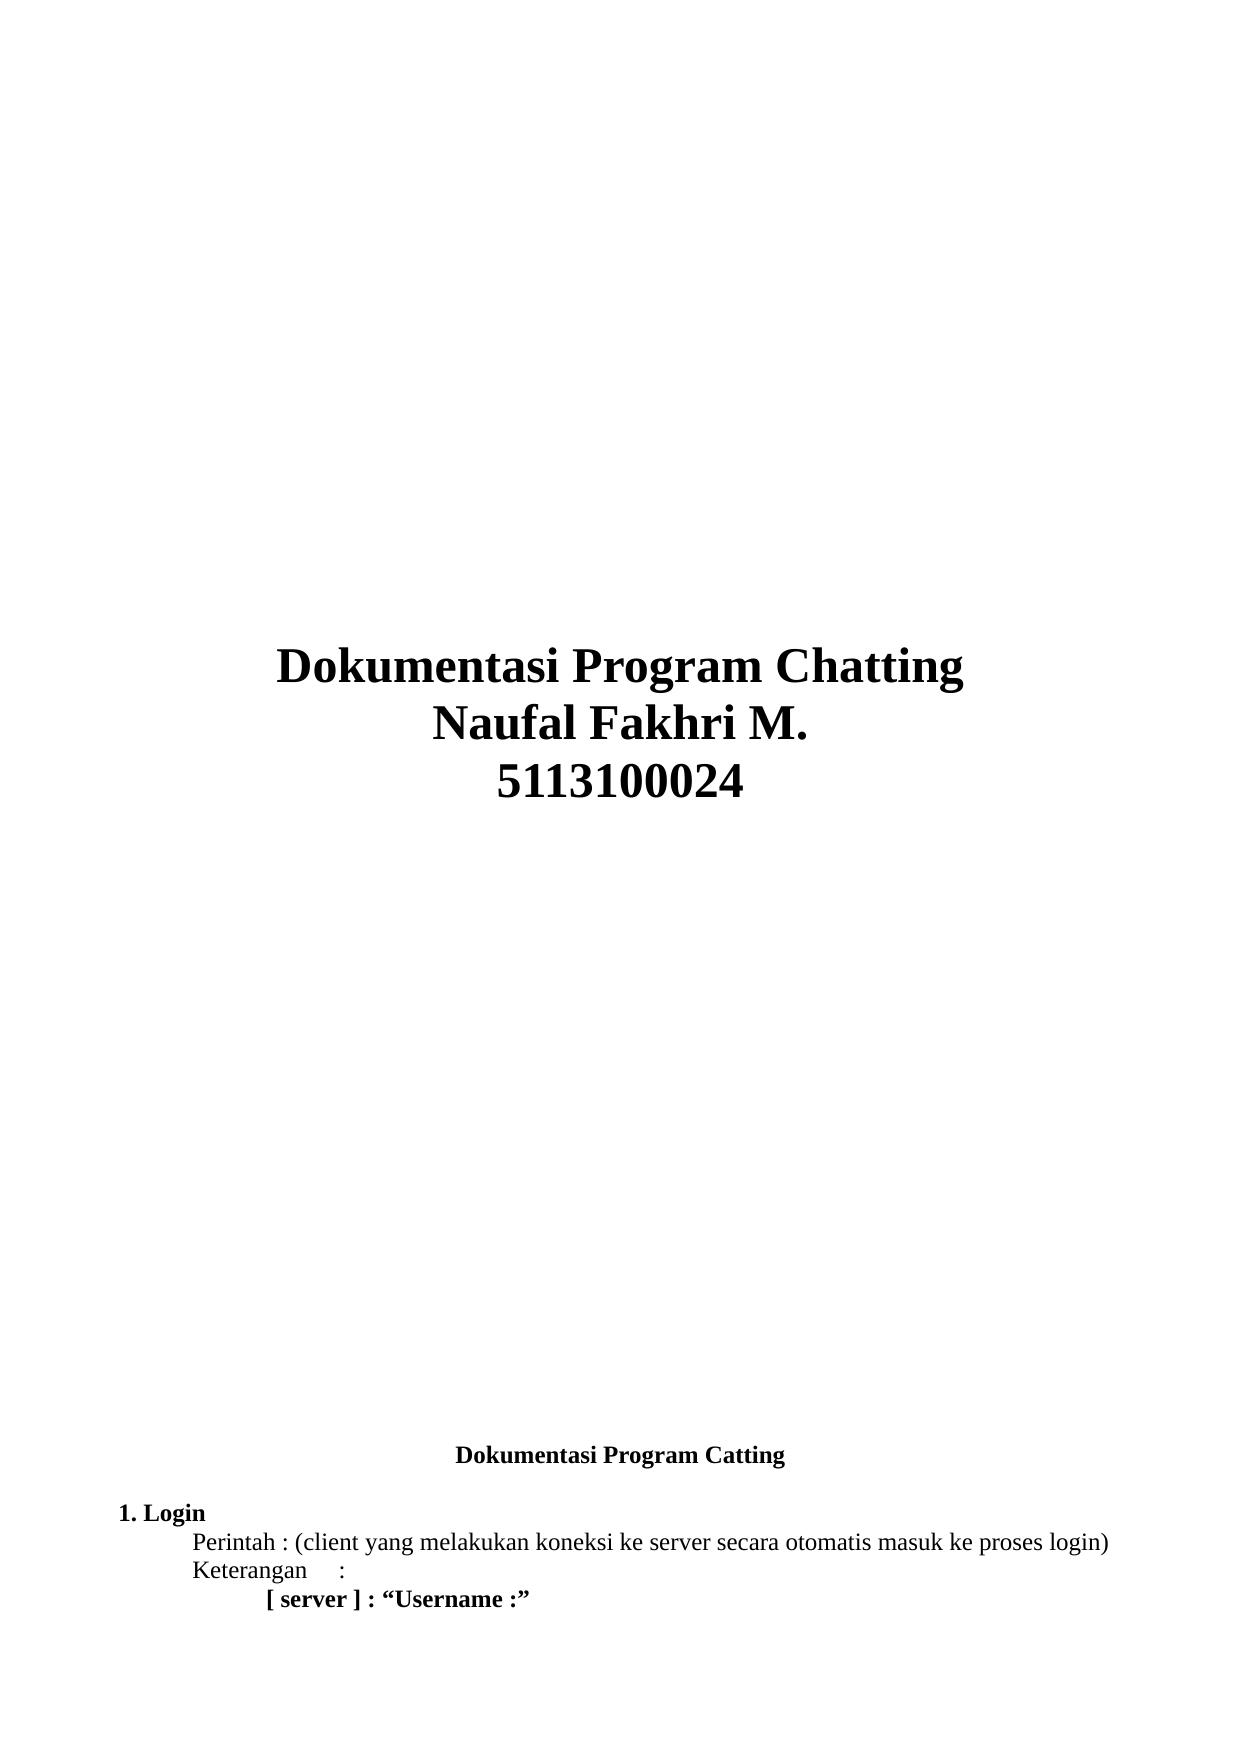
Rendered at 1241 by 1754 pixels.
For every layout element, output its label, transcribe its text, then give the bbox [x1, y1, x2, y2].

text 5113100024 [118, 751, 1122, 808]
text 1. Login [118, 1498, 1122, 1527]
text [ server ] : “Username :” [118, 1584, 1122, 1613]
text Keterangan : [118, 1556, 1122, 1584]
text Perintah : (client yang melakukan koneksi ke server secara otomatis masuk ke proses login) [118, 1527, 1122, 1556]
text Naufal Fakhri M. [118, 693, 1122, 751]
text Dokumentasi Program Chatting [118, 636, 1122, 693]
text Dokumentasi Program Catting [118, 1441, 1122, 1469]
